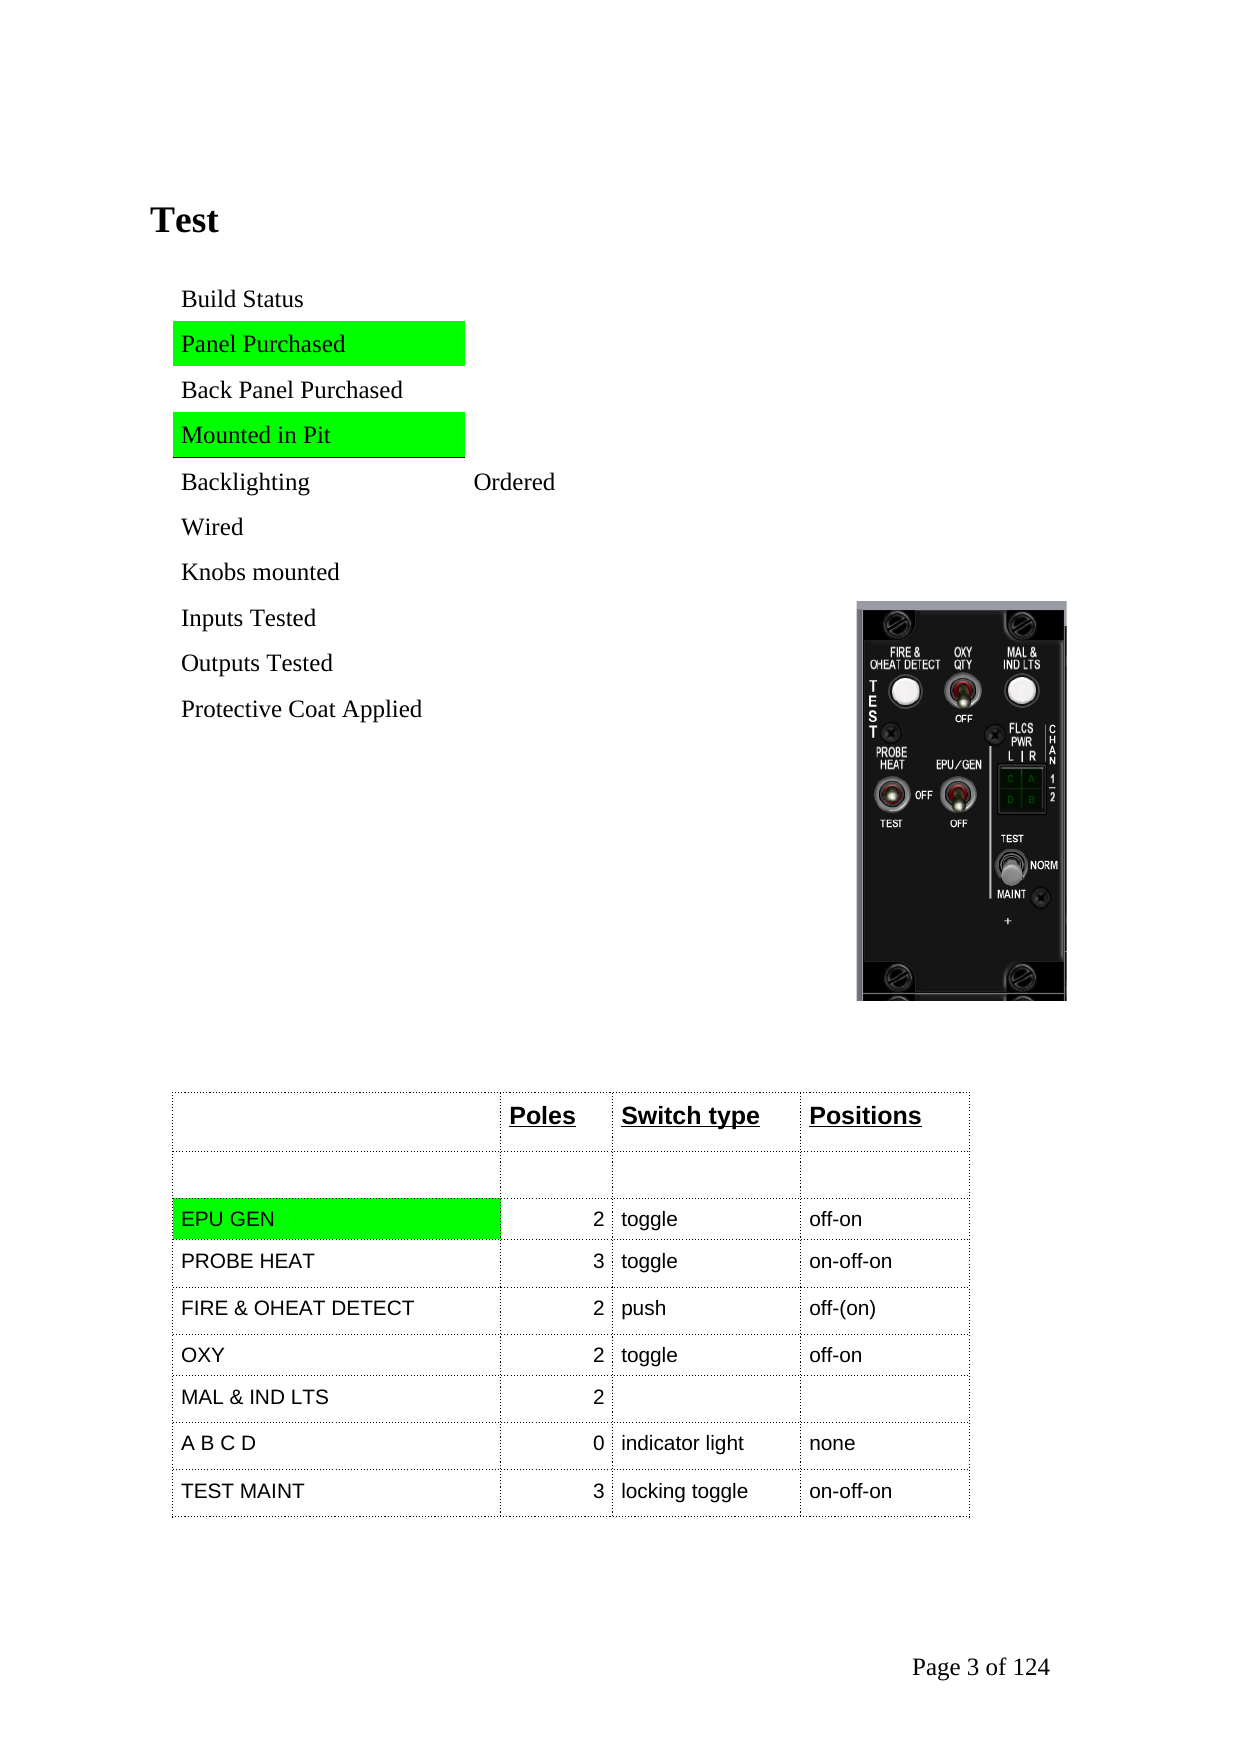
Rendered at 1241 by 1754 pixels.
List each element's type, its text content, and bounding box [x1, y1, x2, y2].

table_header Build Status [173, 276, 652, 321]
table_cell Outputs Tested [173, 640, 465, 685]
table_cell [465, 549, 652, 594]
table_cell Ordered [465, 457, 652, 504]
table_cell FIRE & OHEAT DETECT [173, 1287, 501, 1334]
table_header Switch type [613, 1092, 801, 1151]
table_cell 3 [501, 1469, 613, 1516]
table_cell [465, 685, 652, 731]
table_cell Panel Purchased [173, 321, 465, 366]
table_cell Inputs Tested [173, 595, 465, 640]
table_cell off-on [801, 1198, 969, 1239]
table_cell 2 [501, 1334, 613, 1375]
table_cell PROBE HEAT [173, 1239, 501, 1287]
table_cell off-on [801, 1334, 969, 1375]
table_cell indicator light [613, 1422, 801, 1469]
table_cell 2 [501, 1287, 613, 1334]
table_cell EPU GEN [173, 1198, 501, 1239]
table_cell [801, 1151, 969, 1198]
table_header [173, 1092, 501, 1151]
table_cell Backlighting [173, 458, 465, 504]
subtitle Test [150, 198, 1090, 241]
table_cell [465, 321, 652, 366]
table_cell push [613, 1287, 801, 1334]
table_cell Mounted in Pit [173, 412, 465, 457]
table_cell 0 [501, 1422, 613, 1469]
table_cell toggle [613, 1198, 801, 1239]
table_cell TEST MAINT [173, 1469, 501, 1516]
table_cell none [801, 1422, 969, 1469]
table_cell Knobs mounted [173, 549, 465, 594]
table_cell toggle [613, 1334, 801, 1375]
table_cell locking toggle [613, 1469, 801, 1516]
table_cell on-off-on [801, 1469, 969, 1516]
table_cell [173, 1151, 501, 1198]
table_cell OXY [173, 1334, 501, 1375]
picture [856, 601, 1067, 1001]
table_cell [613, 1375, 801, 1422]
table_cell A B C D [173, 1422, 501, 1469]
table_cell Protective Coat Applied [173, 685, 465, 731]
table_cell [613, 1151, 801, 1198]
table_cell [465, 412, 652, 457]
table_cell [801, 1375, 969, 1422]
table_cell [465, 640, 652, 685]
table_cell on-off-on [801, 1239, 969, 1287]
table_cell Back Panel Purchased [173, 366, 465, 412]
table_cell 2 [501, 1375, 613, 1422]
table_cell off-(on) [801, 1287, 969, 1334]
table_cell [465, 595, 652, 640]
table_cell [501, 1151, 613, 1198]
table_cell 2 [501, 1198, 613, 1239]
table_header Poles [501, 1092, 613, 1151]
table_cell [465, 504, 652, 549]
table_cell toggle [613, 1239, 801, 1287]
table_cell [465, 366, 652, 412]
table_cell Wired [173, 504, 465, 549]
table_cell MAL & IND LTS [173, 1375, 501, 1422]
table_cell 3 [501, 1239, 613, 1287]
table_header Positions [801, 1092, 969, 1151]
